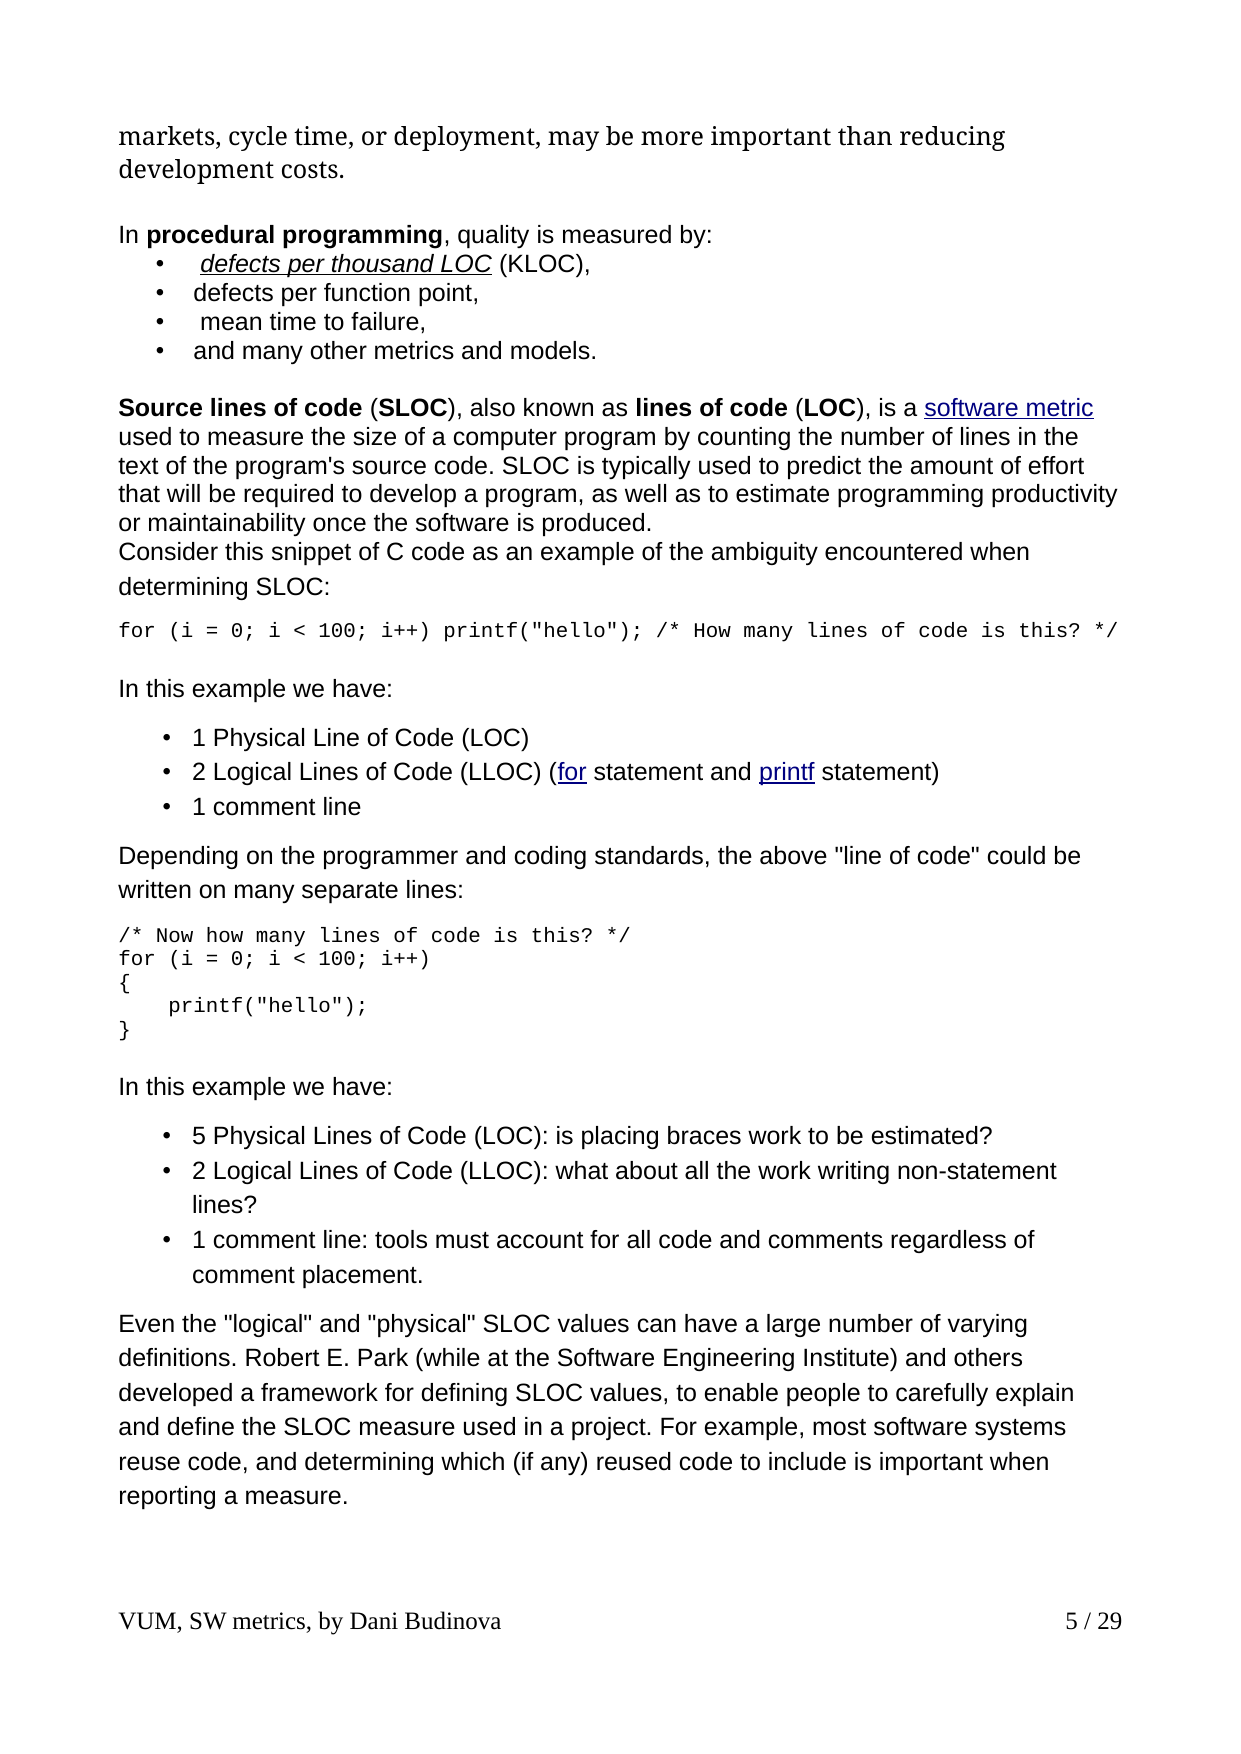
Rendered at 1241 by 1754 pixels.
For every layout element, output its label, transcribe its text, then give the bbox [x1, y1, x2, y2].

text } [118, 1019, 1122, 1043]
text printf("hello"); [118, 996, 1122, 1019]
list 1 comment line: tools must account for all code and comments regardless of comment placement. [162, 1225, 1122, 1288]
text markets, cycle time, or deployment, may be more important than reducing development costs. [118, 118, 1122, 186]
list and many other metrics and models. [156, 336, 1122, 364]
list defects per thousand LOC (KLOC), [156, 249, 1122, 278]
text for (i = 0; i < 100; i++) printf("hello"); /* How many lines of code is this? */ [118, 621, 1122, 644]
text Consider this snippet of C code as an example of the ambiguity encountered when determining SLOC: [118, 537, 1122, 600]
text Even the "logical" and "physical" SLOC values can have a large number of varying definitions. Robert E. Park (while at the Software Engineering Institute) and others developed a framework for defining SLOC values, to enable people to carefully explain and define the SLOC measure used in a project. For example, most software systems reuse code, and determining which (if any) reused code to include is important when reporting a measure. [118, 1309, 1122, 1510]
text for (i = 0; i < 100; i++) [118, 948, 1122, 972]
text In procedural programming, quality is measured by: [118, 220, 1122, 249]
text { [118, 972, 1122, 996]
list 2 Logical Lines of Code (LLOC): what about all the work writing non-statement lines? [162, 1156, 1122, 1219]
text In this example we have: [118, 674, 1122, 702]
list 1 Physical Line of Code (LOC) [162, 723, 1122, 752]
list 1 comment line [162, 792, 1122, 821]
list defects per function point, [156, 278, 1122, 307]
text Depending on the programmer and coding standards, the above "line of code" could be written on many separate lines: [118, 841, 1122, 904]
list 2 Logical Lines of Code (LLOC) (for statement and printf statement) [162, 757, 1122, 786]
list 5 Physical Lines of Code (LOC): is placing braces work to be estimated? [162, 1121, 1122, 1150]
text Source lines of code (SLOC), also known as lines of code (LOC), is a software metric used to measure the size of a computer program by counting the number of lines in the text of the program's source code. SLOC is typically used to predict the amount of effort that will be required to develop a program, as well as to estimate programming productivity or maintainability once the software is produced. [118, 393, 1122, 537]
list mean time to failure, [156, 307, 1122, 336]
text In this example we have: [118, 1072, 1122, 1101]
text /* Now how many lines of code is this? */ [118, 924, 1122, 948]
